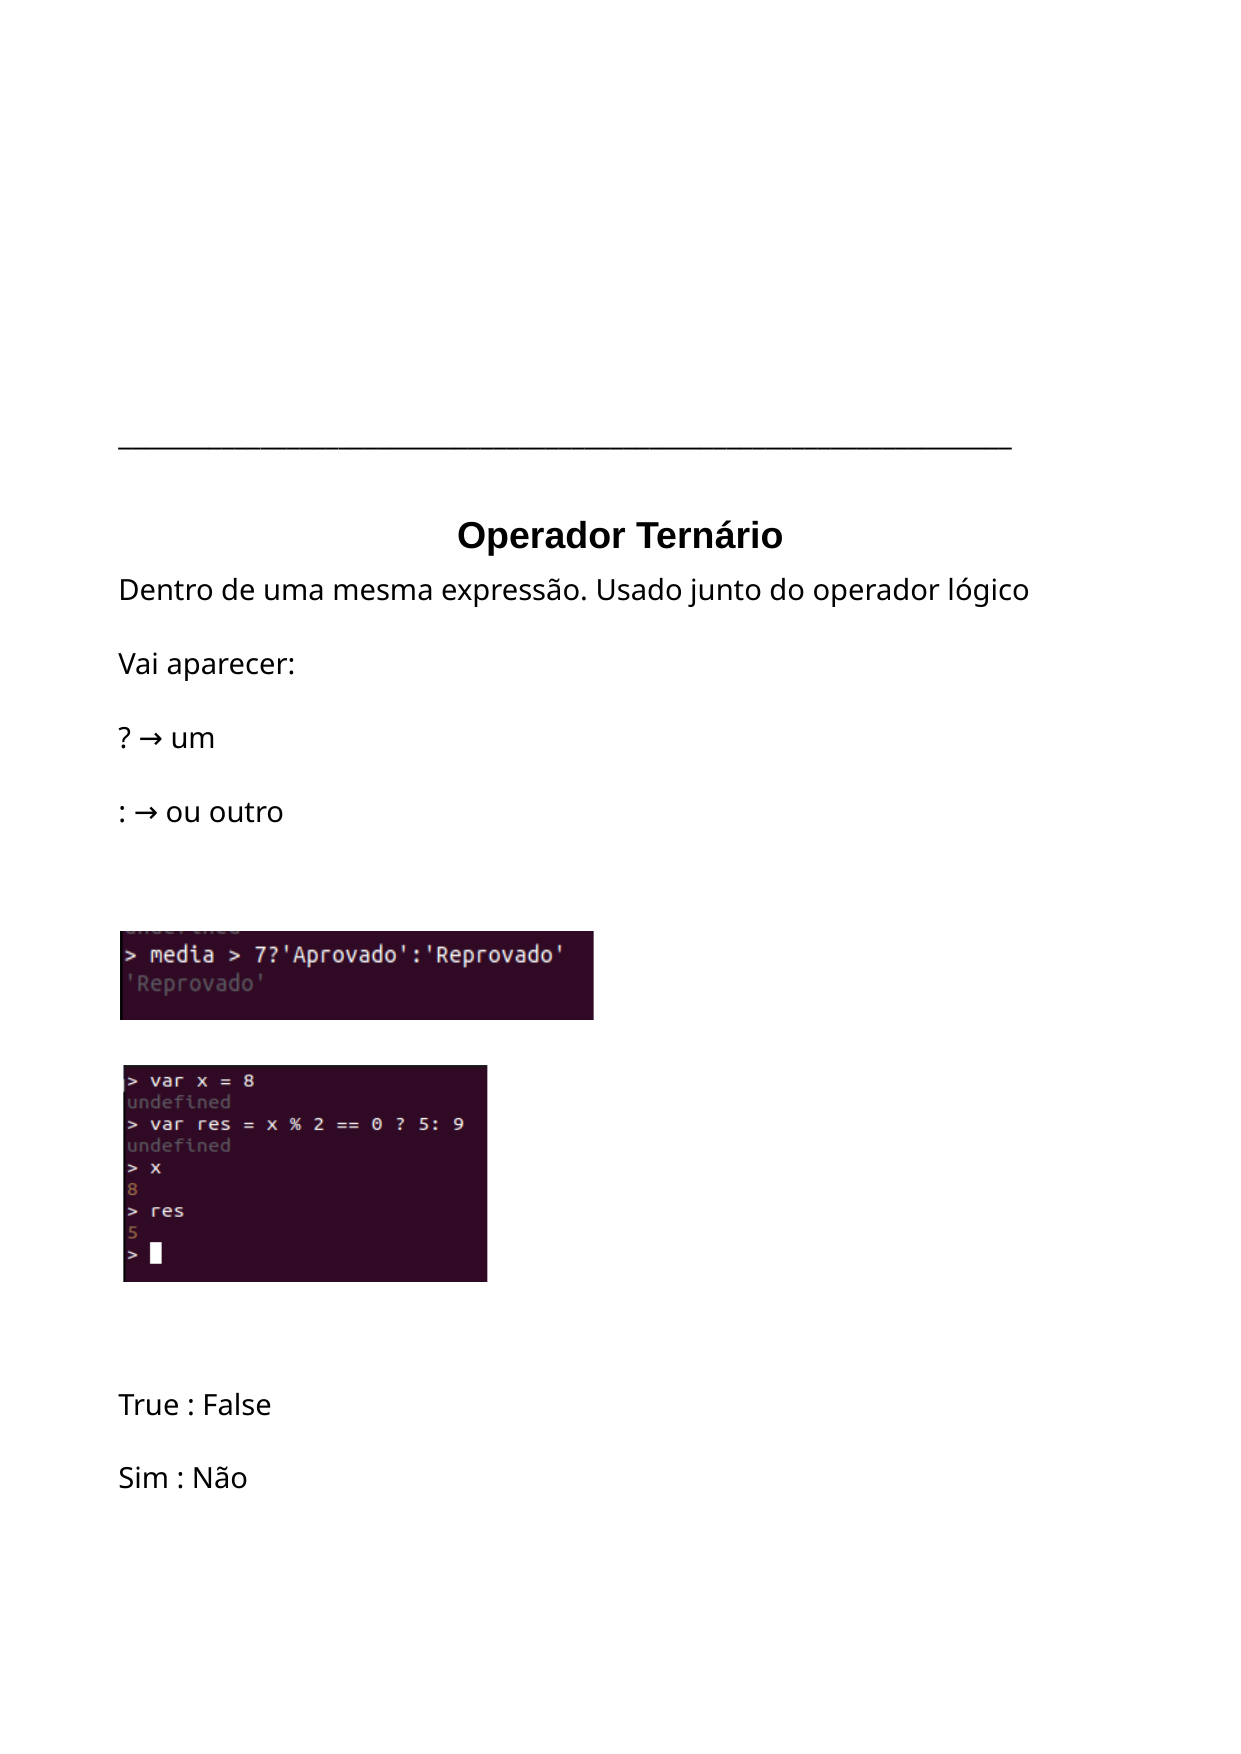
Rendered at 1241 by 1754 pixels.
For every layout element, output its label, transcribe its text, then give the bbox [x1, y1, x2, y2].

subtitle Operador Ternário [118, 513, 1122, 557]
text Vai aparecer: [118, 643, 1122, 683]
text : → ou outro [118, 791, 1122, 831]
text _____________________________________________________________________ [118, 414, 1122, 454]
text ? → um [118, 717, 1122, 757]
text True : False [118, 1384, 1122, 1423]
picture [120, 931, 594, 1020]
text Sim : Não [118, 1458, 1122, 1497]
picture [123, 1065, 488, 1282]
text Dentro de uma mesma expressão. Usado junto do operador lógico [118, 569, 1122, 609]
